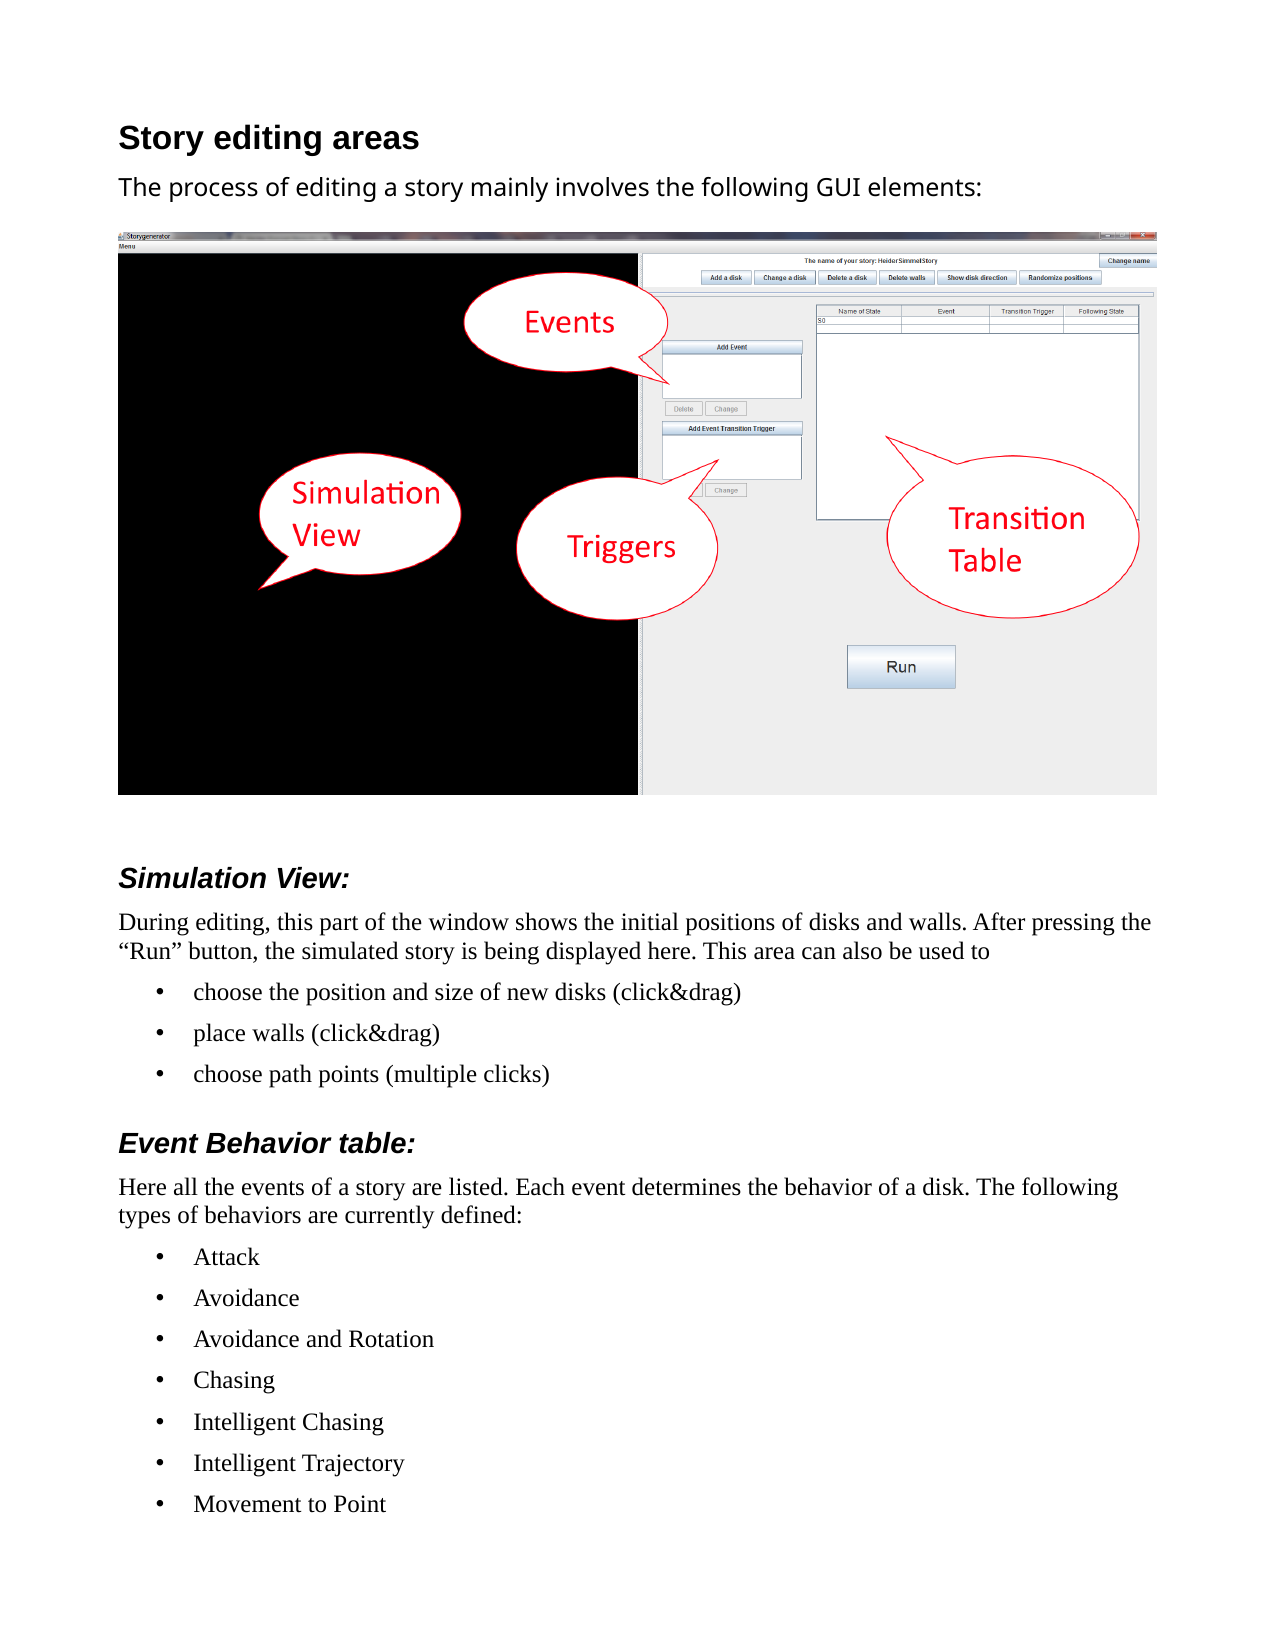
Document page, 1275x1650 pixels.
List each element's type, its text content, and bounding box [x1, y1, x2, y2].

list Intelligent Trajectory [156, 1448, 1157, 1477]
picture [118, 232, 1157, 795]
text During editing, this part of the window shows the initial positions of disks and walls. After pressing the “Run” button, the simulated story is being displayed here. This area can also be used to [118, 907, 1157, 964]
list choose the position and size of new disks (click&drag) [156, 977, 1157, 1006]
list Avoidance [156, 1283, 1157, 1312]
list Attack [156, 1242, 1157, 1271]
list Movement to Point [156, 1489, 1157, 1518]
subtitle Event Behavior table: [118, 1126, 1157, 1159]
list choose path points (multiple clicks) [156, 1059, 1157, 1088]
list Intelligent Chasing [156, 1407, 1157, 1436]
list Avoidance and Rotation [156, 1324, 1157, 1353]
text The process of editing a story mainly involves the following GUI elements: [118, 169, 1157, 203]
list place walls (click&drag) [156, 1018, 1157, 1047]
text Here all the events of a story are listed. Each event determines the behavior of a disk. The following types of behaviors are currently defined: [118, 1172, 1157, 1229]
subtitle Simulation View: [118, 861, 1157, 894]
list Chasing [156, 1366, 1157, 1394]
subtitle Story editing areas [118, 118, 1157, 157]
